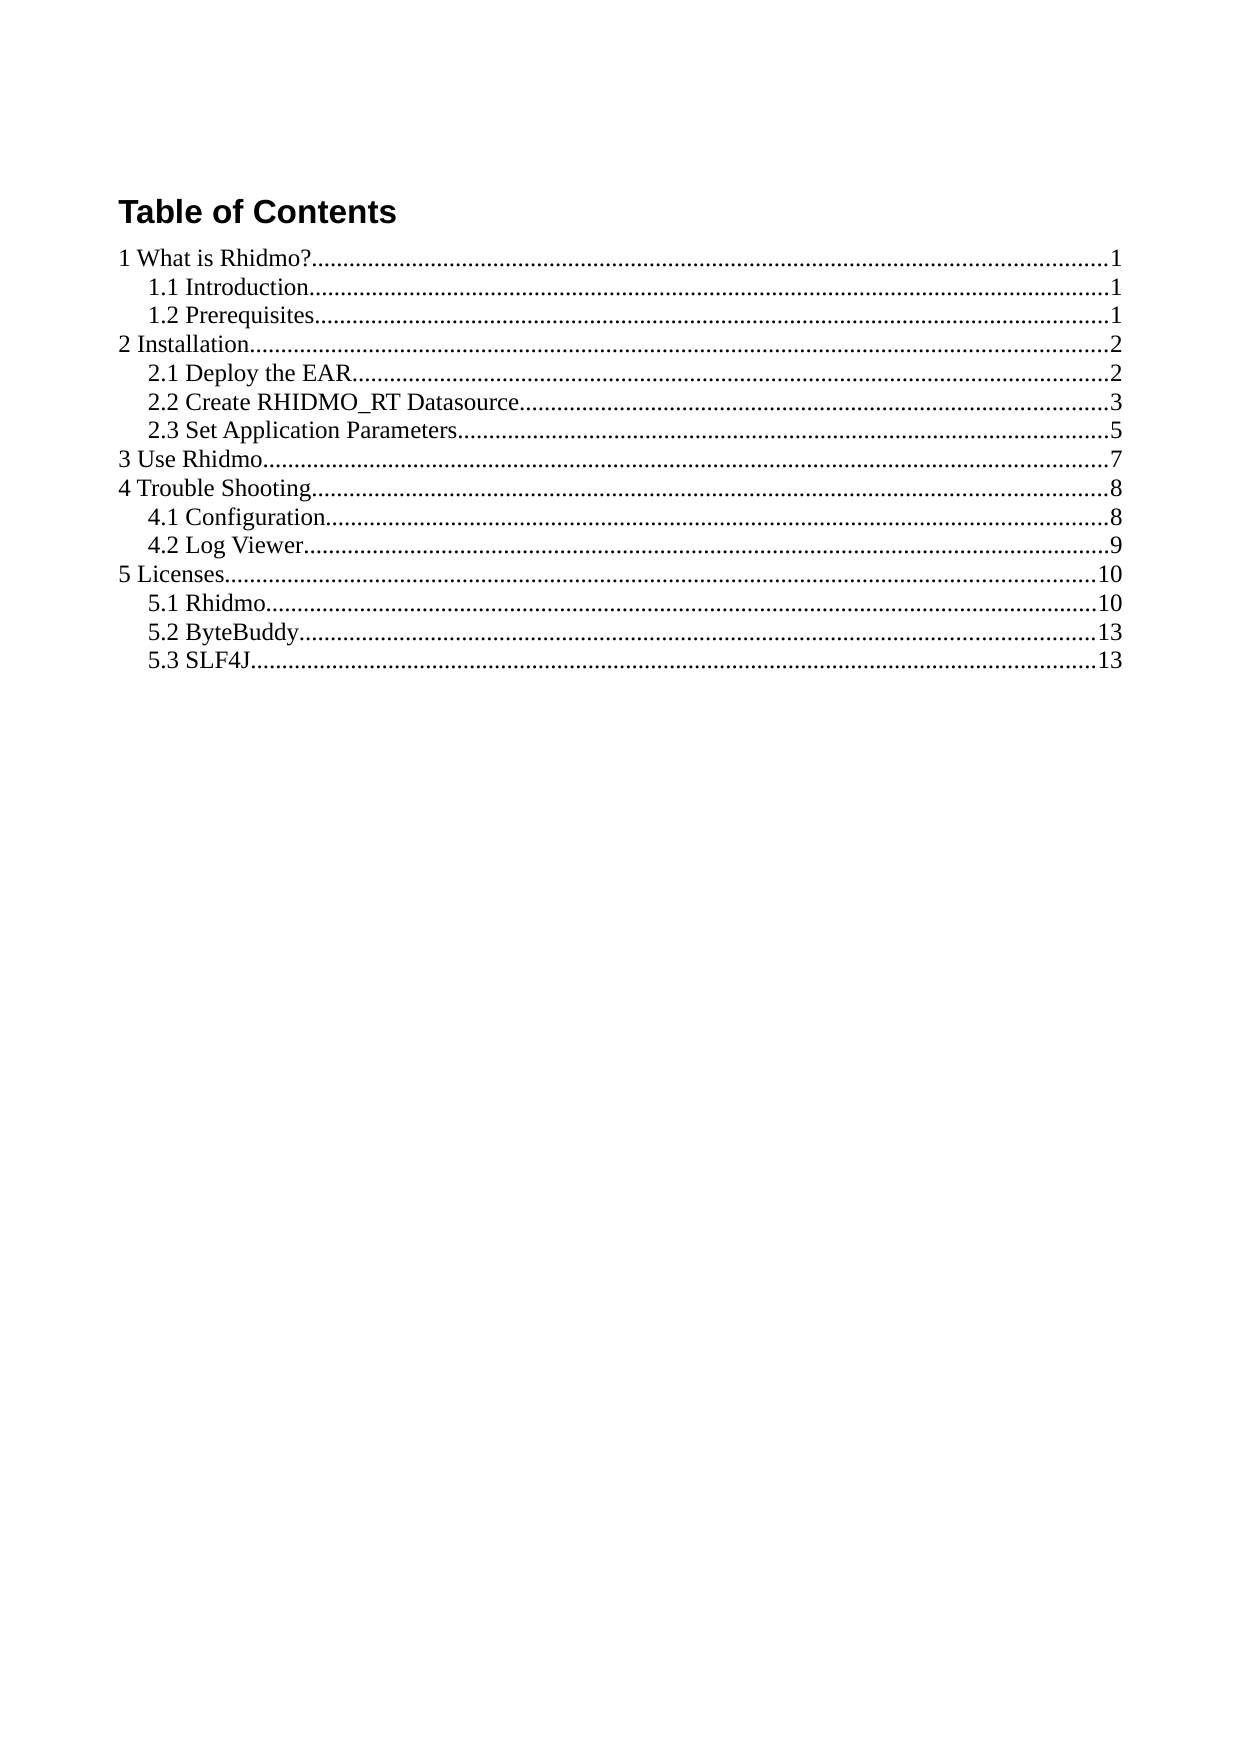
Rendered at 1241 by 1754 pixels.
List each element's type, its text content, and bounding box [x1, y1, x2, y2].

text 4.2 Log Viewer 9 [148, 531, 1122, 559]
text 2.2 Create RHIDMO_RT Datasource 3 [148, 387, 1122, 416]
text 4 Trouble Shooting 8 [118, 473, 1122, 502]
text 4.1 Configuration 8 [148, 502, 1122, 531]
text 1.2 Prerequisites 1 [148, 301, 1122, 329]
text 2 Installation 2 [118, 329, 1122, 358]
text 3 Use Rhidmo 7 [118, 444, 1122, 473]
text 5.1 Rhidmo 10 [148, 588, 1122, 617]
text 1 What is Rhidmo? 1 [118, 243, 1122, 272]
text 5.3 SLF4J 13 [148, 646, 1122, 674]
text 2.3 Set Application Parameters 5 [148, 416, 1122, 444]
text 5.2 ByteBuddy 13 [148, 617, 1122, 646]
text 2.1 Deploy the EAR 2 [148, 358, 1122, 387]
text 5 Licenses 10 [118, 559, 1122, 588]
text 1.1 Introduction 1 [148, 272, 1122, 301]
subtitle Table of Contents [118, 192, 1122, 231]
